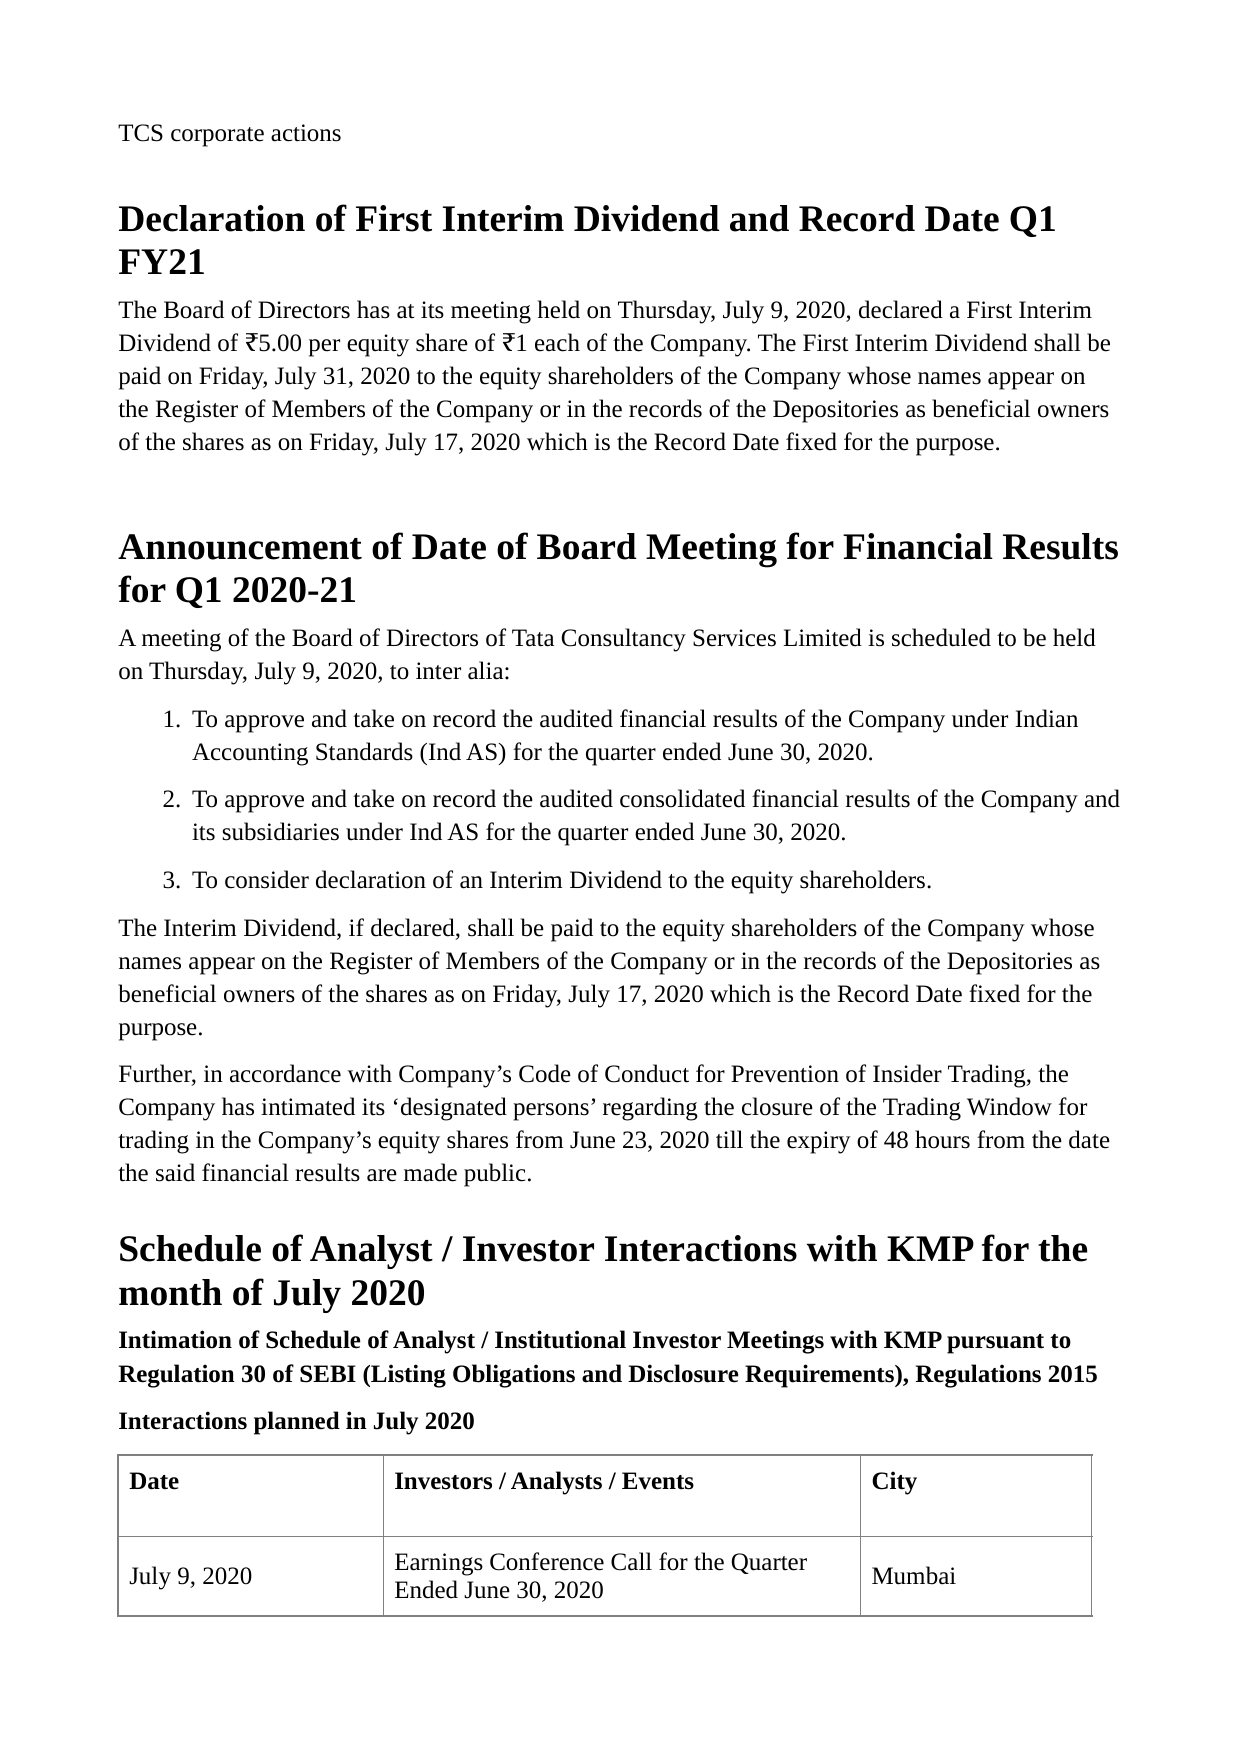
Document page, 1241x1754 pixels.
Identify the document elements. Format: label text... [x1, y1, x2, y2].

table_header Date [119, 1456, 383, 1536]
text The Board of Directors has at its meeting held on Thursday, July 9, 2020, declared a First Interim Dividend of ₹5.00 per equity share of ₹1 each of the Company. The First Interim Dividend shall be paid on Friday, July 31, 2020 to the equity shareholders of the Company whose names appear on the Register of Members of the Company or in the records of the Depositories as beneficial owners of the shares as on Friday, July 17, 2020 which is the Record Date fixed for the purpose. [118, 295, 1122, 456]
list To approve and take on record the audited financial results of the Company under Indian Accounting Standards (Ind AS) for the quarter ended June 30, 2020. [162, 704, 1122, 766]
subtitle Declaration of First Interim Dividend and Record Date Q1 FY21 [118, 196, 1122, 283]
subtitle Schedule of Analyst / Investor Interactions with KMP for the month of July 2020 [118, 1227, 1122, 1313]
list To approve and take on record the audited consolidated financial results of the Company and its subsidiaries under Ind AS for the quarter ended June 30, 2020. [162, 784, 1122, 846]
table_cell July 9, 2020 [119, 1537, 383, 1615]
text A meeting of the Board of Directors of Tata Consultancy Services Limited is scheduled to be held on Thursday, July 9, 2020, to inter alia: [118, 623, 1122, 685]
text TCS corporate actions [118, 118, 1122, 147]
list To consider declaration of an Interim Dividend to the equity shareholders. [162, 865, 1122, 894]
table_cell Mumbai [861, 1537, 1091, 1615]
table_cell Earnings Conference Call for the Quarter Ended June 30, 2020 [384, 1537, 860, 1615]
text The Interim Dividend, if declared, shall be paid to the equity shareholders of the Company whose names appear on the Register of Members of the Company or in the records of the Depositories as beneficial owners of the shares as on Friday, July 17, 2020 which is the Record Date fixed for the purpose. [118, 913, 1122, 1041]
text Intimation of Schedule of Analyst / Institutional Investor Meetings with KMP pursuant to Regulation 30 of SEBI (Listing Obligations and Disclosure Requirements), Regulations 2015 [118, 1326, 1122, 1387]
table_header Investors / Analysts / Events [384, 1456, 860, 1536]
subtitle Announcement of Date of Board Meeting for Financial Results for Q1 2020-21 [118, 524, 1122, 611]
text Further, in accordance with Company’s Code of Conduct for Prevention of Insider Trading, the Company has intimated its ‘designated persons’ regarding the closure of the Trading Window for trading in the Company’s equity shares from June 23, 2020 till the expiry of 48 hours from the date the said financial results are made public. [118, 1059, 1122, 1187]
text Interactions planned in July 2020 [118, 1406, 1122, 1435]
table_header City [861, 1456, 1091, 1536]
